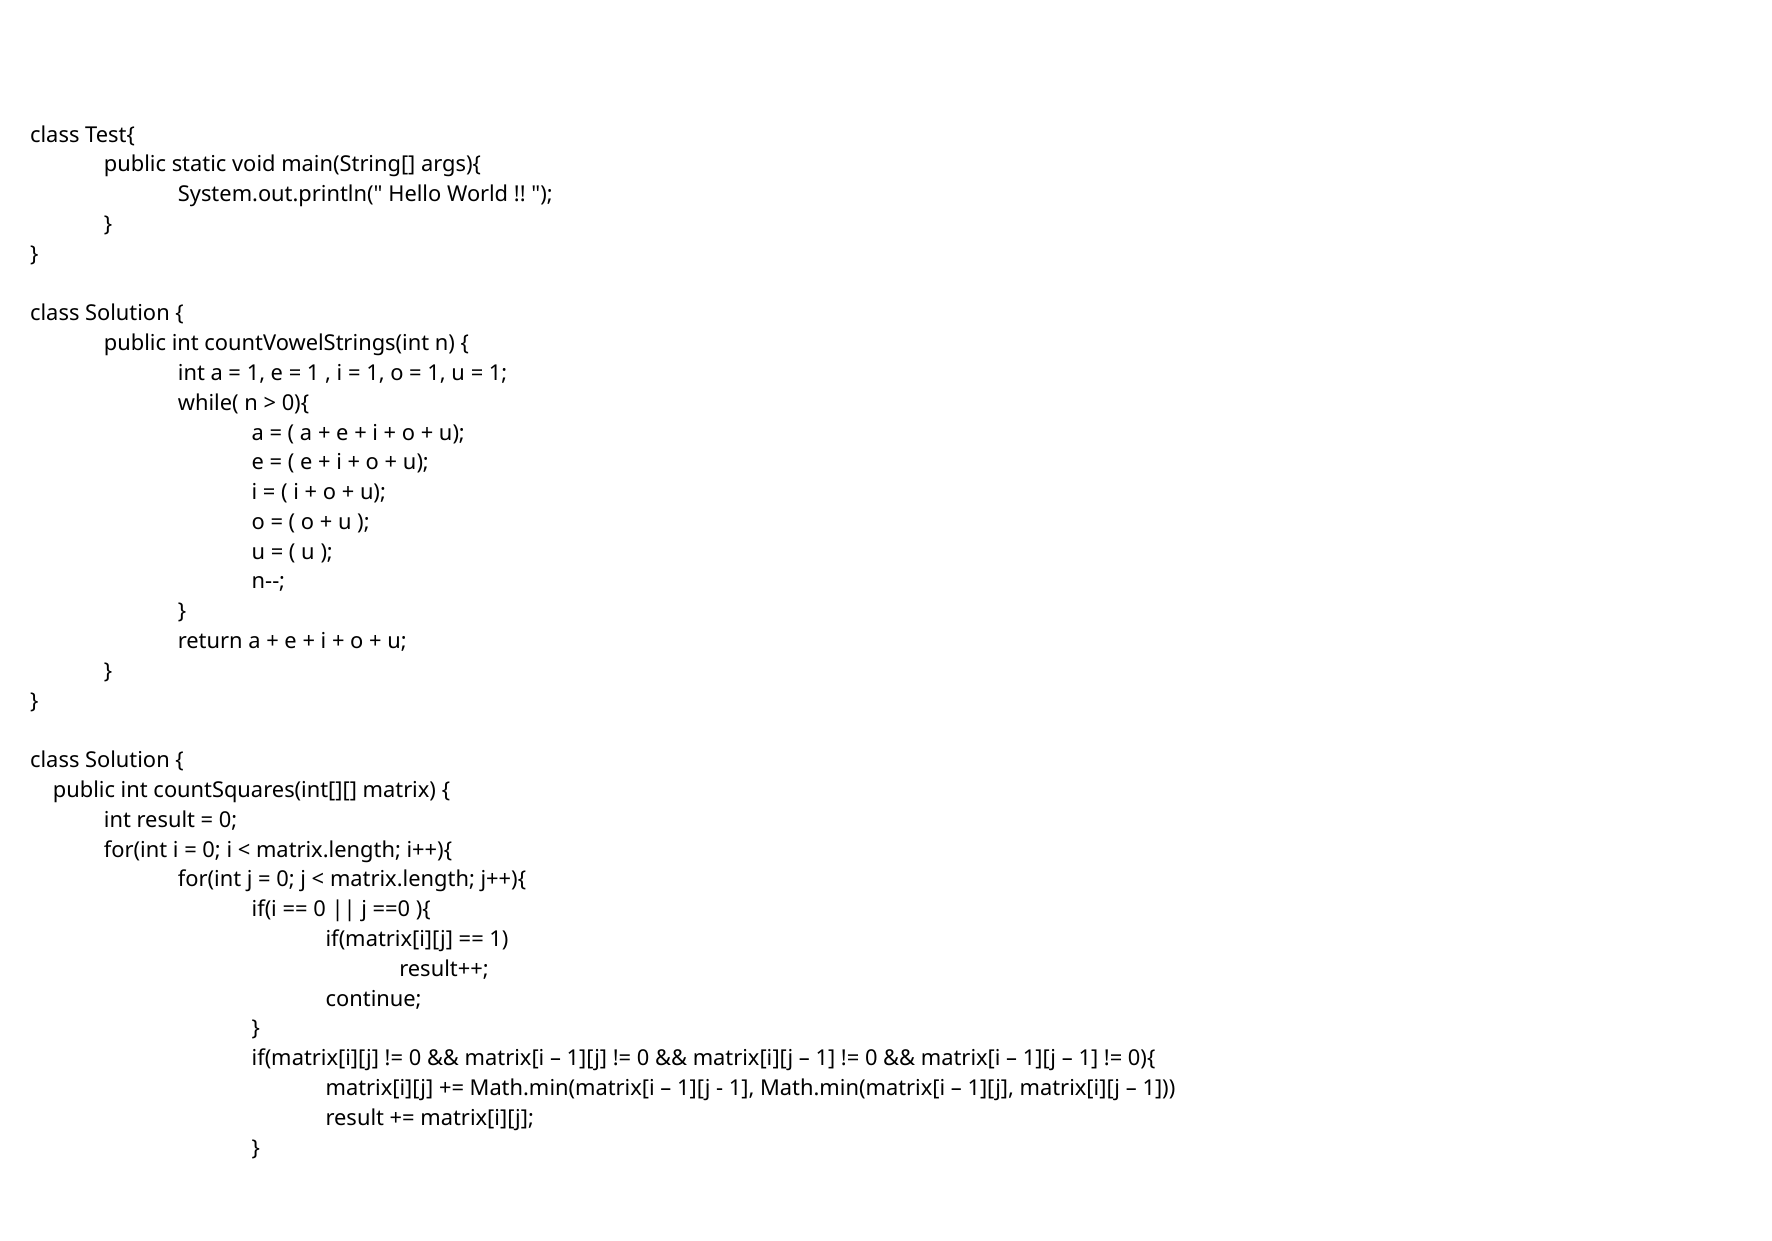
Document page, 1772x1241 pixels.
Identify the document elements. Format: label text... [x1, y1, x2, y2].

text if(matrix[i][j] != 0 && matrix[i – 1][j] != 0 && matrix[i][j – 1] != 0 && matrix[i – 1][j – 1] != 0){ [30, 1042, 1772, 1072]
text for(int i = 0; i < matrix.length; i++){ [30, 834, 1772, 863]
text public int countVowelStrings(int n) { [30, 327, 1772, 357]
text public int countSquares(int[][] matrix) { [30, 774, 1772, 804]
text class Solution { [30, 297, 1772, 327]
text i = ( i + o + u); [30, 476, 1772, 506]
text result++; [30, 953, 1772, 983]
text continue; [30, 983, 1772, 1012]
text matrix[i][j] += Math.min(matrix[i – 1][j - 1], Math.min(matrix[i – 1][j], matrix[i][j – 1])) [30, 1072, 1772, 1102]
text } [30, 238, 1772, 268]
text System.out.println(" Hello World !! "); [30, 178, 1772, 208]
text return a + e + i + o + u; [30, 625, 1772, 655]
text public static void main(String[] args){ [30, 148, 1772, 178]
text n--; [30, 566, 1772, 595]
text while( n > 0){ [30, 387, 1772, 417]
text e = ( e + i + o + u); [30, 446, 1772, 476]
text int result = 0; [30, 804, 1772, 834]
text u = ( u ); [30, 536, 1772, 566]
text o = ( o + u ); [30, 506, 1772, 536]
text int a = 1, e = 1 , i = 1, o = 1, u = 1; [30, 357, 1772, 387]
text } [30, 655, 1772, 685]
text if(matrix[i][j] == 1) [30, 923, 1772, 953]
text class Solution { [30, 744, 1772, 774]
text a = ( a + e + i + o + u); [30, 417, 1772, 446]
text class Test{ [30, 119, 1772, 148]
text result += matrix[i][j]; [30, 1102, 1772, 1132]
text } [30, 1132, 1772, 1161]
text } [30, 1012, 1772, 1042]
text } [30, 595, 1772, 625]
text } [30, 208, 1772, 238]
text if(i == 0 || j ==0 ){ [30, 893, 1772, 923]
text for(int j = 0; j < matrix.length; j++){ [30, 863, 1772, 893]
text } [30, 685, 1772, 714]
